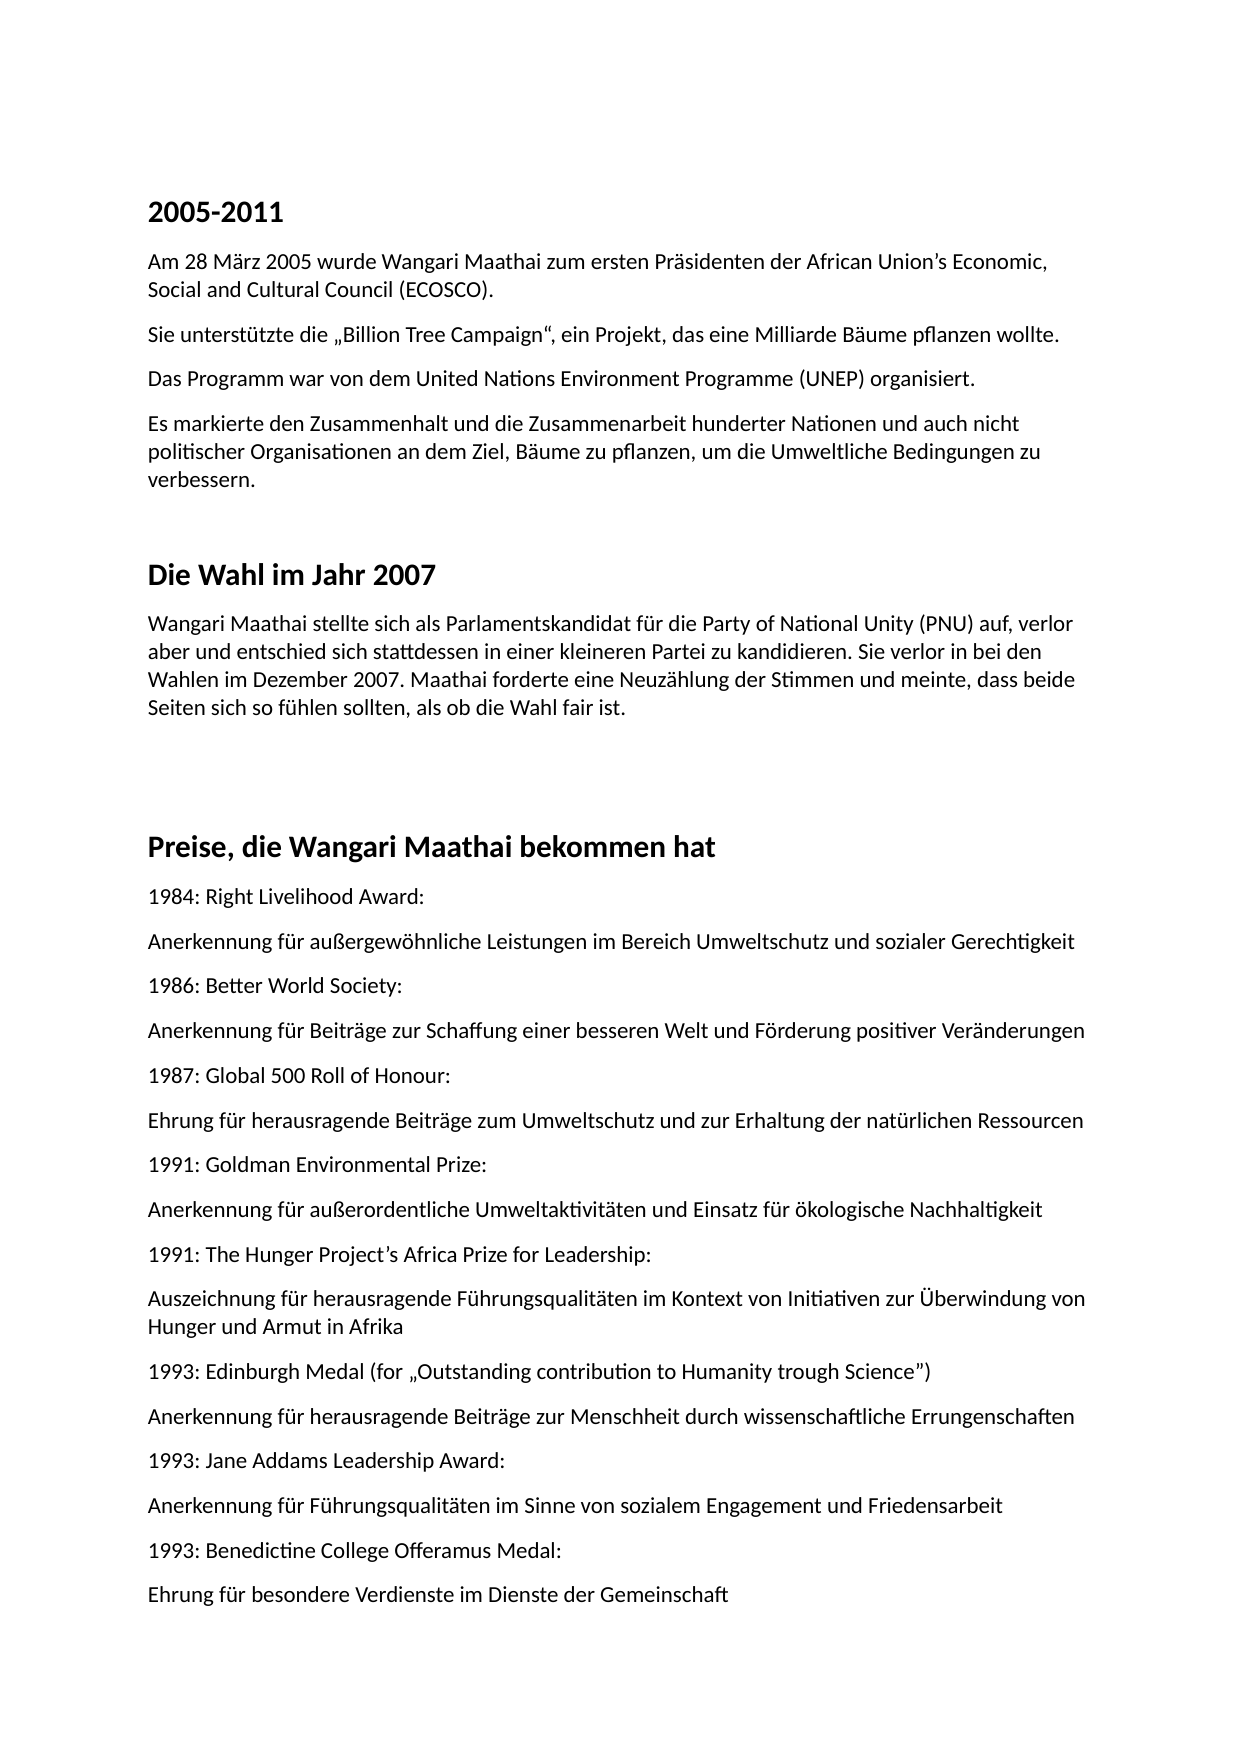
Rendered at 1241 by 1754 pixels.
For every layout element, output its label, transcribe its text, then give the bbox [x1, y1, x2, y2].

text 1987: Global 500 Roll of Honour: [148, 1061, 1093, 1089]
text 2005-2011 [148, 192, 1093, 230]
text Es markierte den Zusammenhalt und die Zusammenarbeit hunderter Nationen und auch nicht politischer Organisationen an dem Ziel, Bäume zu pflanzen, um die Umweltliche Bedingungen zu verbessern. [148, 409, 1093, 493]
text Am 28 März 2005 wurde Wangari Maathai zum ersten Präsidenten der African Union’s Economic, Social and Cultural Council (ECOSCO). [148, 247, 1093, 303]
text Ehrung für besondere Verdienste im Dienste der Gemeinschaft [148, 1581, 1093, 1609]
text Sie unterstützte die „Billion Tree Campaign“, ein Projekt, das eine Milliarde Bäume pflanzen wollte. [148, 320, 1093, 348]
text Auszeichnung für herausragende Führungsqualitäten im Kontext von Initiativen zur Überwindung von Hunger und Armut in Afrika [148, 1284, 1093, 1341]
text 1984: Right Livelihood Award: [148, 882, 1093, 910]
text Anerkennung für Beiträge zur Schaffung einer besseren Welt und Förderung positiver Veränderungen [148, 1016, 1093, 1044]
text Anerkennung für außerordentliche Umweltaktivitäten und Einsatz für ökologische Nachhaltigkeit [148, 1195, 1093, 1223]
text 1986: Better World Society: [148, 972, 1093, 1000]
text Anerkennung für herausragende Beiträge zur Menschheit durch wissenschaftliche Errungenschaften [148, 1402, 1093, 1430]
text Ehrung für herausragende Beiträge zum Umweltschutz und zur Erhaltung der natürlichen Ressourcen [148, 1106, 1093, 1134]
text Die Wahl im Jahr 2007 [148, 554, 1093, 593]
text 1993: Edinburgh Medal (for „Outstanding contribution to Humanity trough Science”) [148, 1357, 1093, 1385]
text Anerkennung für außergewöhnliche Leistungen im Bereich Umweltschutz und sozialer Gerechtigkeit [148, 927, 1093, 955]
text Wangari Maathai stellte sich als Parlamentskandidat für die Party of National Unity (PNU) auf, verlor aber und entschied sich stattdessen in einer kleineren Partei zu kandidieren. Sie verlor in bei den Wahlen im Dezember 2007. Maathai forderte eine Neuzählung der Stimmen und meinte, dass beide Seiten sich so fühlen sollten, als ob die Wahl fair ist. [148, 609, 1093, 721]
text Anerkennung für Führungsqualitäten im Sinne von sozialem Engagement und Friedensarbeit [148, 1491, 1093, 1519]
text Preise, die Wangari Maathai bekommen hat [148, 827, 1093, 866]
text 1991: Goldman Environmental Prize: [148, 1150, 1093, 1178]
text 1993: Benedictine College Offeramus Medal: [148, 1536, 1093, 1564]
text 1993: Jane Addams Leadership Award: [148, 1447, 1093, 1474]
text Das Programm war von dem United Nations Environment Programme (UNEP) organisiert. [148, 364, 1093, 392]
text 1991: The Hunger Project’s Africa Prize for Leadership: [148, 1240, 1093, 1268]
